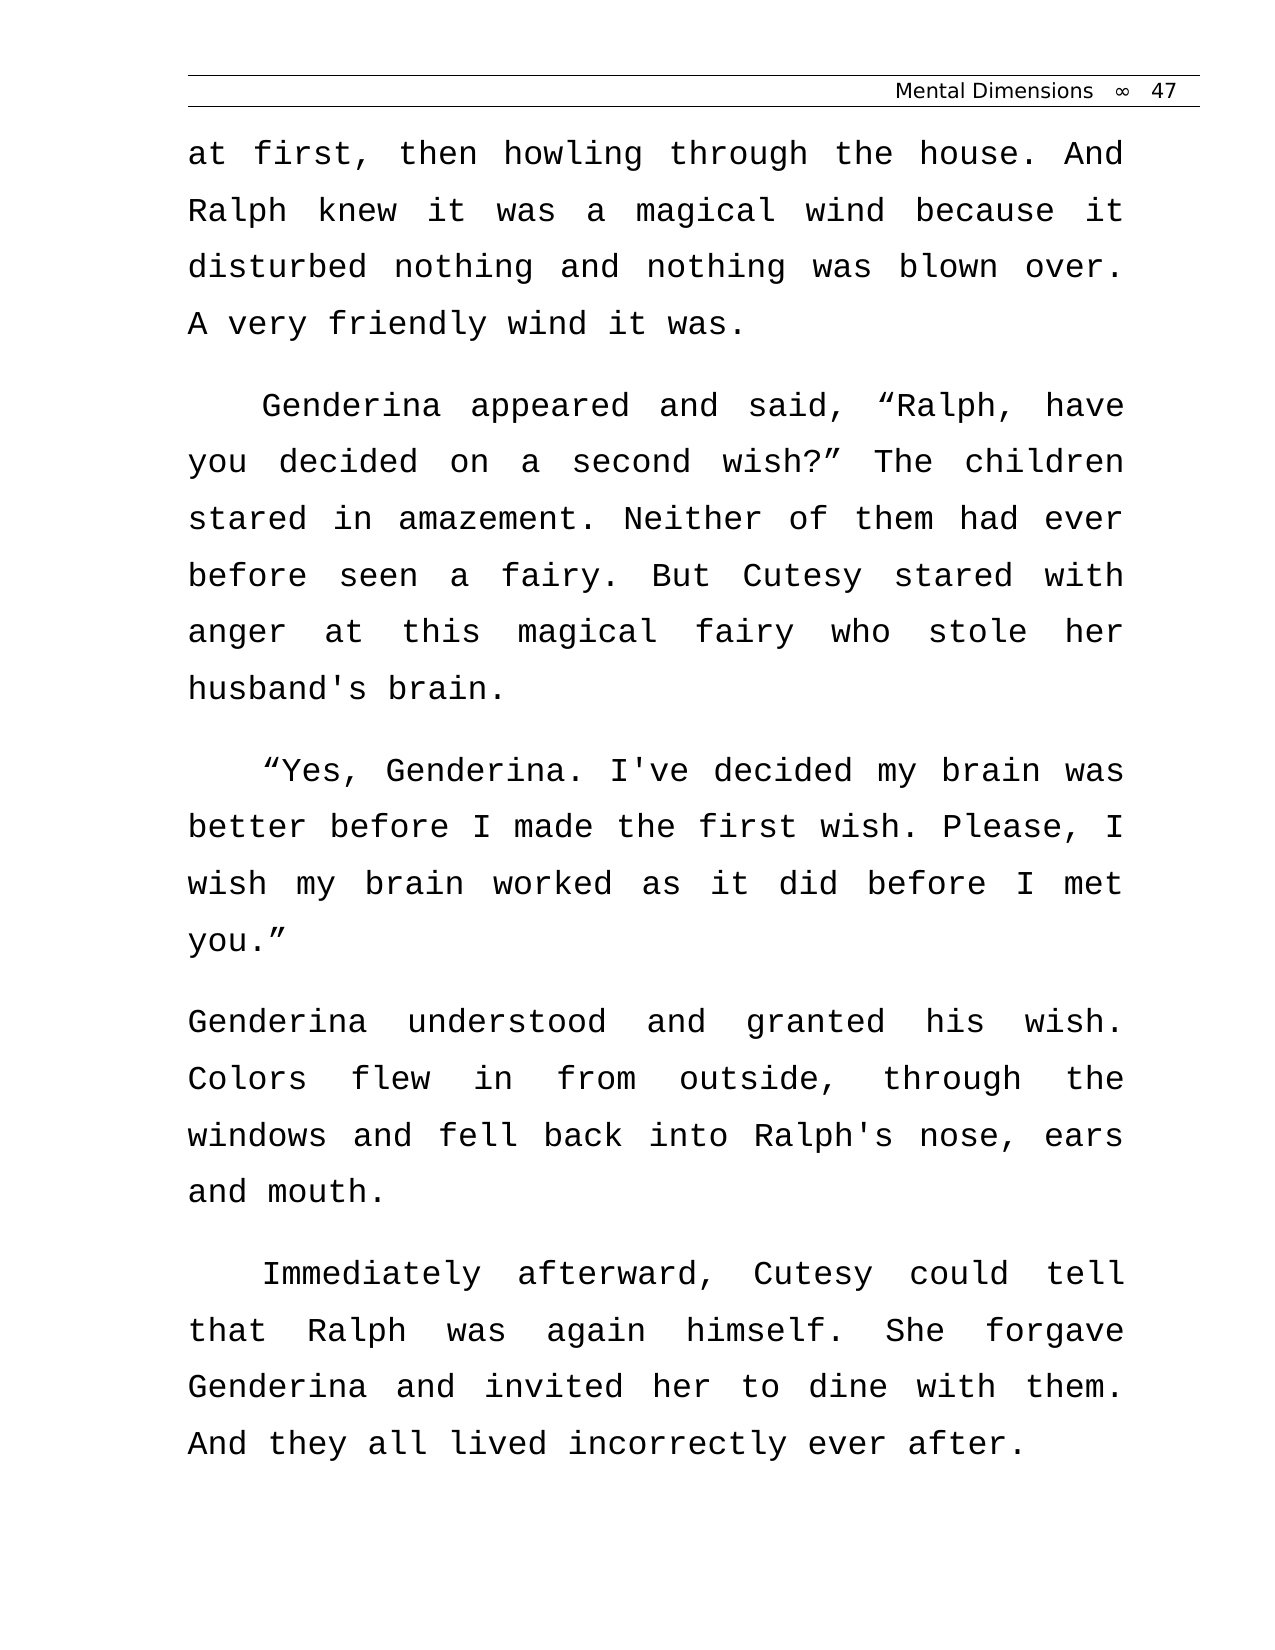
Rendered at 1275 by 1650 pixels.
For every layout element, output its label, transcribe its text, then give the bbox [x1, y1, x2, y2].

text Genderina understood and granted his wish. Colors flew in from outside, through the windows and fell back into Ralph's nose, ears and mouth. [187, 1005, 1125, 1213]
text “Yes, Genderina. I've decided my brain was better before I made the first wish. Please, I wish my brain worked as it did before I met you.” [187, 753, 1125, 961]
text at first, then howling through the house. And Ralph knew it was a magical wind because it disturbed nothing and nothing was blown over. A very friendly wind it was. [187, 137, 1125, 344]
text Immediately afterward, Cutesy could tell that Ralph was again himself. She forgave Genderina and invited her to dine with them. And they all lived incorrectly ever after. [187, 1257, 1125, 1464]
text Genderina appeared and said, “Ralph, have you decided on a second wish?” The children stared in amazement. Neither of them had ever before seen a fairy. But Cutesy stared with anger at this magical fairy who stole her husband's brain. [187, 388, 1125, 709]
